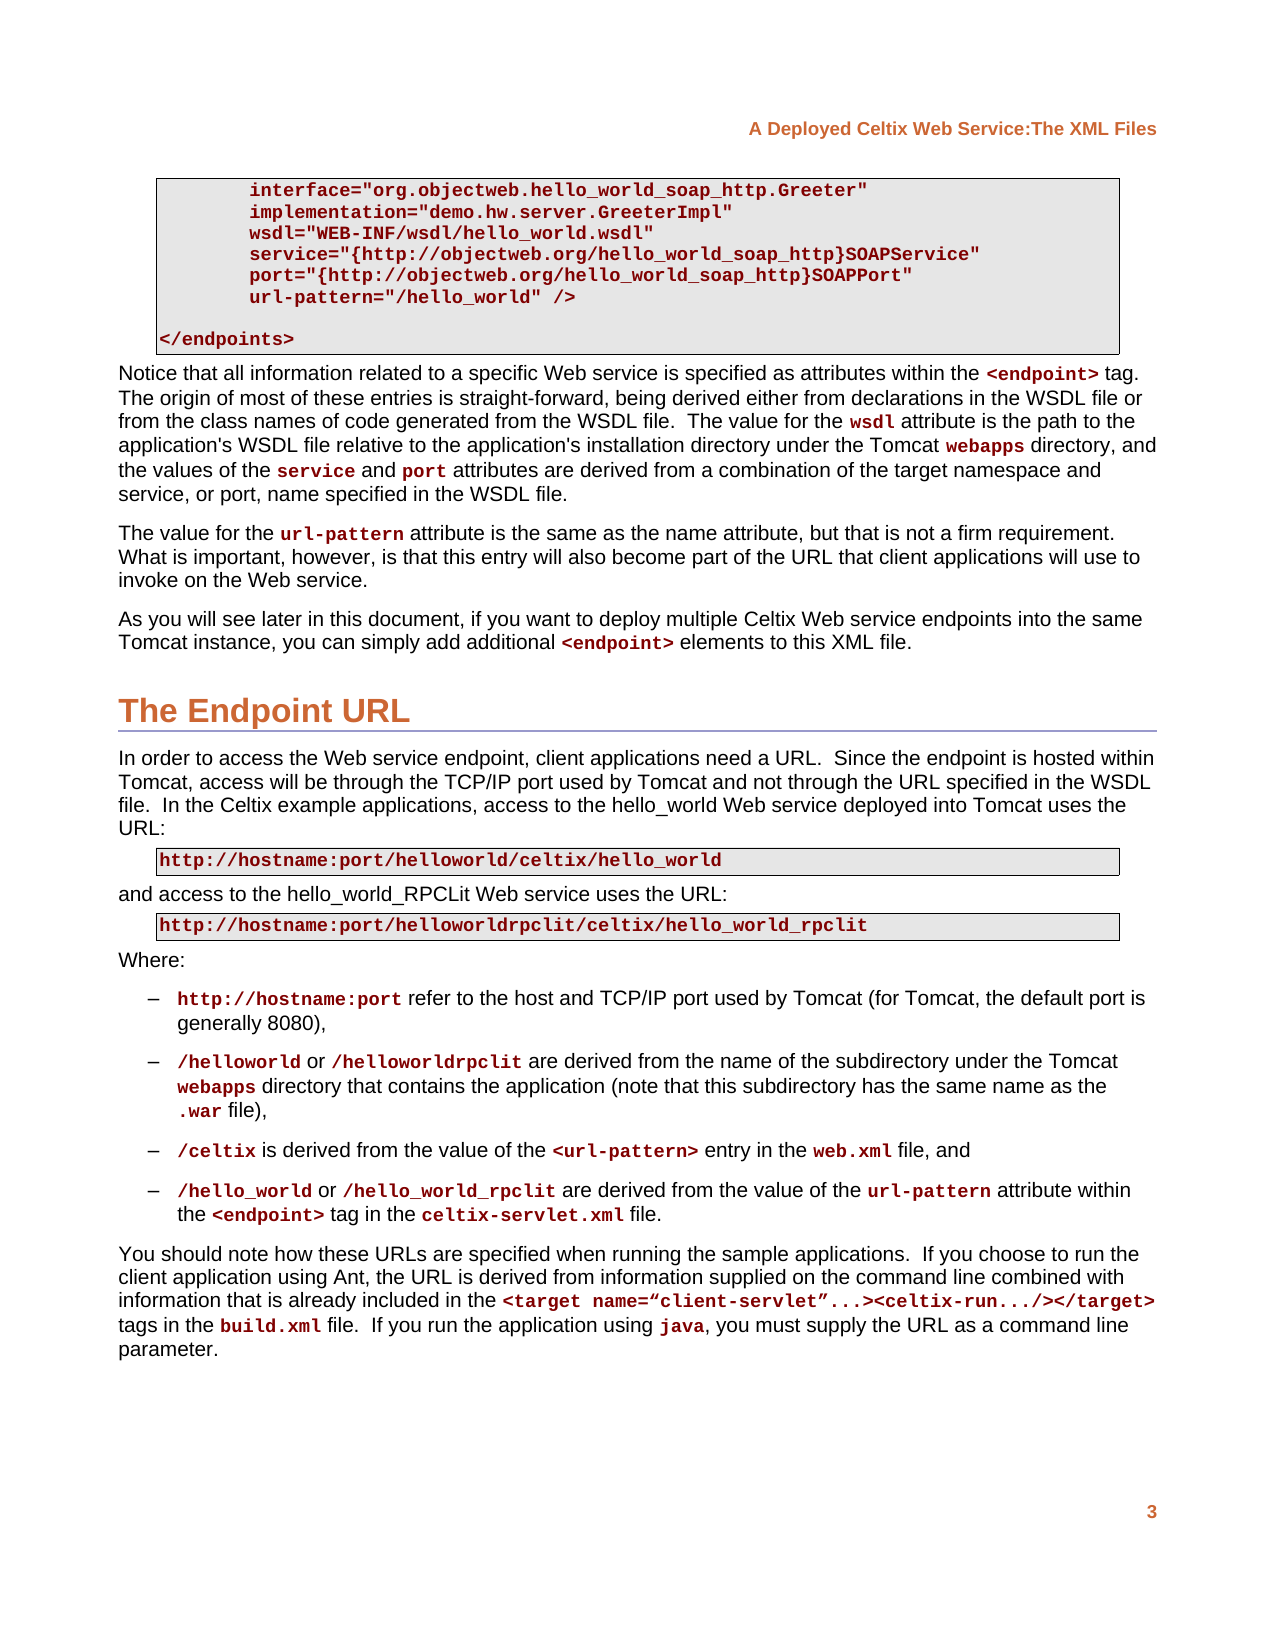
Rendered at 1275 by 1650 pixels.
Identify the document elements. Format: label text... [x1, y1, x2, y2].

text </endpoints> [157, 327, 1119, 354]
text url-pattern="/hello_world" /> [157, 284, 1119, 306]
list /celtix is derived from the value of the <url-pattern> entry in the web.xml file, and [148, 1138, 1157, 1163]
list http://hostname:port refer to the host and TCP/IP port used by Tomcat (for Tomcat, the default port is generally 8080), [148, 987, 1157, 1034]
text and access to the hello_world_RPCLit Web service uses the URL: [118, 882, 1157, 906]
text http://hostname:port/helloworld/celtix/hello_world [157, 849, 1119, 875]
list /helloworld or /helloworldrpclit are derived from the name of the subdirectory under the Tomcat webapps directory that contains the application (note that this subdirectory has the same name as the .war file), [148, 1050, 1157, 1123]
text wsdl="WEB-INF/wsdl/hello_world.wsdl" [157, 221, 1119, 242]
text http://hostname:port/helloworldrpclit/celtix/hello_world_rpclit [157, 914, 1119, 940]
subtitle The Endpoint URL [118, 692, 1157, 730]
text In order to access the Web service endpoint, client applications need a URL. Since the endpoint is hosted within Tomcat, access will be through the TCP/IP port used by Tomcat and not through the URL specified in the WSDL file. In the Celtix example applications, access to the hello_world Web service deployed into Tomcat uses the URL: [118, 747, 1157, 840]
text interface="org.objectweb.hello_world_soap_http.Greeter" [157, 179, 1119, 199]
text port="{http://objectweb.org/hello_world_soap_http}SOAPPort" [157, 263, 1119, 284]
text Where: [118, 948, 1157, 971]
list /hello_world or /hello_world_rpclit are derived from the value of the url-pattern attribute within the <endpoint> tag in the celtix-servlet.xml file. [148, 1178, 1157, 1227]
text As you will see later in this document, if you want to deploy multiple Celtix Web service endpoints into the same Tomcat instance, you can simply add additional <endpoint> elements to this XML file. [118, 607, 1157, 655]
text service="{http://objectweb.org/hello_world_soap_http}SOAPService" [157, 242, 1119, 263]
text The value for the url-pattern attribute is the same as the name attribute, but that is not a firm requirement. What is important, however, is that this entry will also become part of the URL that client applications will use to invoke on the Web service. [118, 521, 1157, 592]
text You should note how these URLs are specified when running the sample applications. If you choose to run the client application using Ant, the URL is derived from information supplied on the command line combined with information that is already included in the <target name=“client-servlet”...><celtix-run.../></target> tags in the build.xml file. If you run the application using java, you must supply the URL as a command line parameter. [118, 1243, 1157, 1361]
text implementation="demo.hw.server.GreeterImpl" [157, 199, 1119, 221]
text Notice that all information related to a specific Web service is specified as attributes within the <endpoint> tag. The origin of most of these entries is straight-forward, being derived either from declarations in the WSDL file or from the class names of code generated from the WSDL file. The value for the wsdl attribute is the path to the application's WSDL file relative to the application's installation directory under the Tomcat webapps directory, and the values of the service and port attributes are derived from a combination of the target namespace and service, or port, name specified in the WSDL file. [118, 362, 1157, 506]
